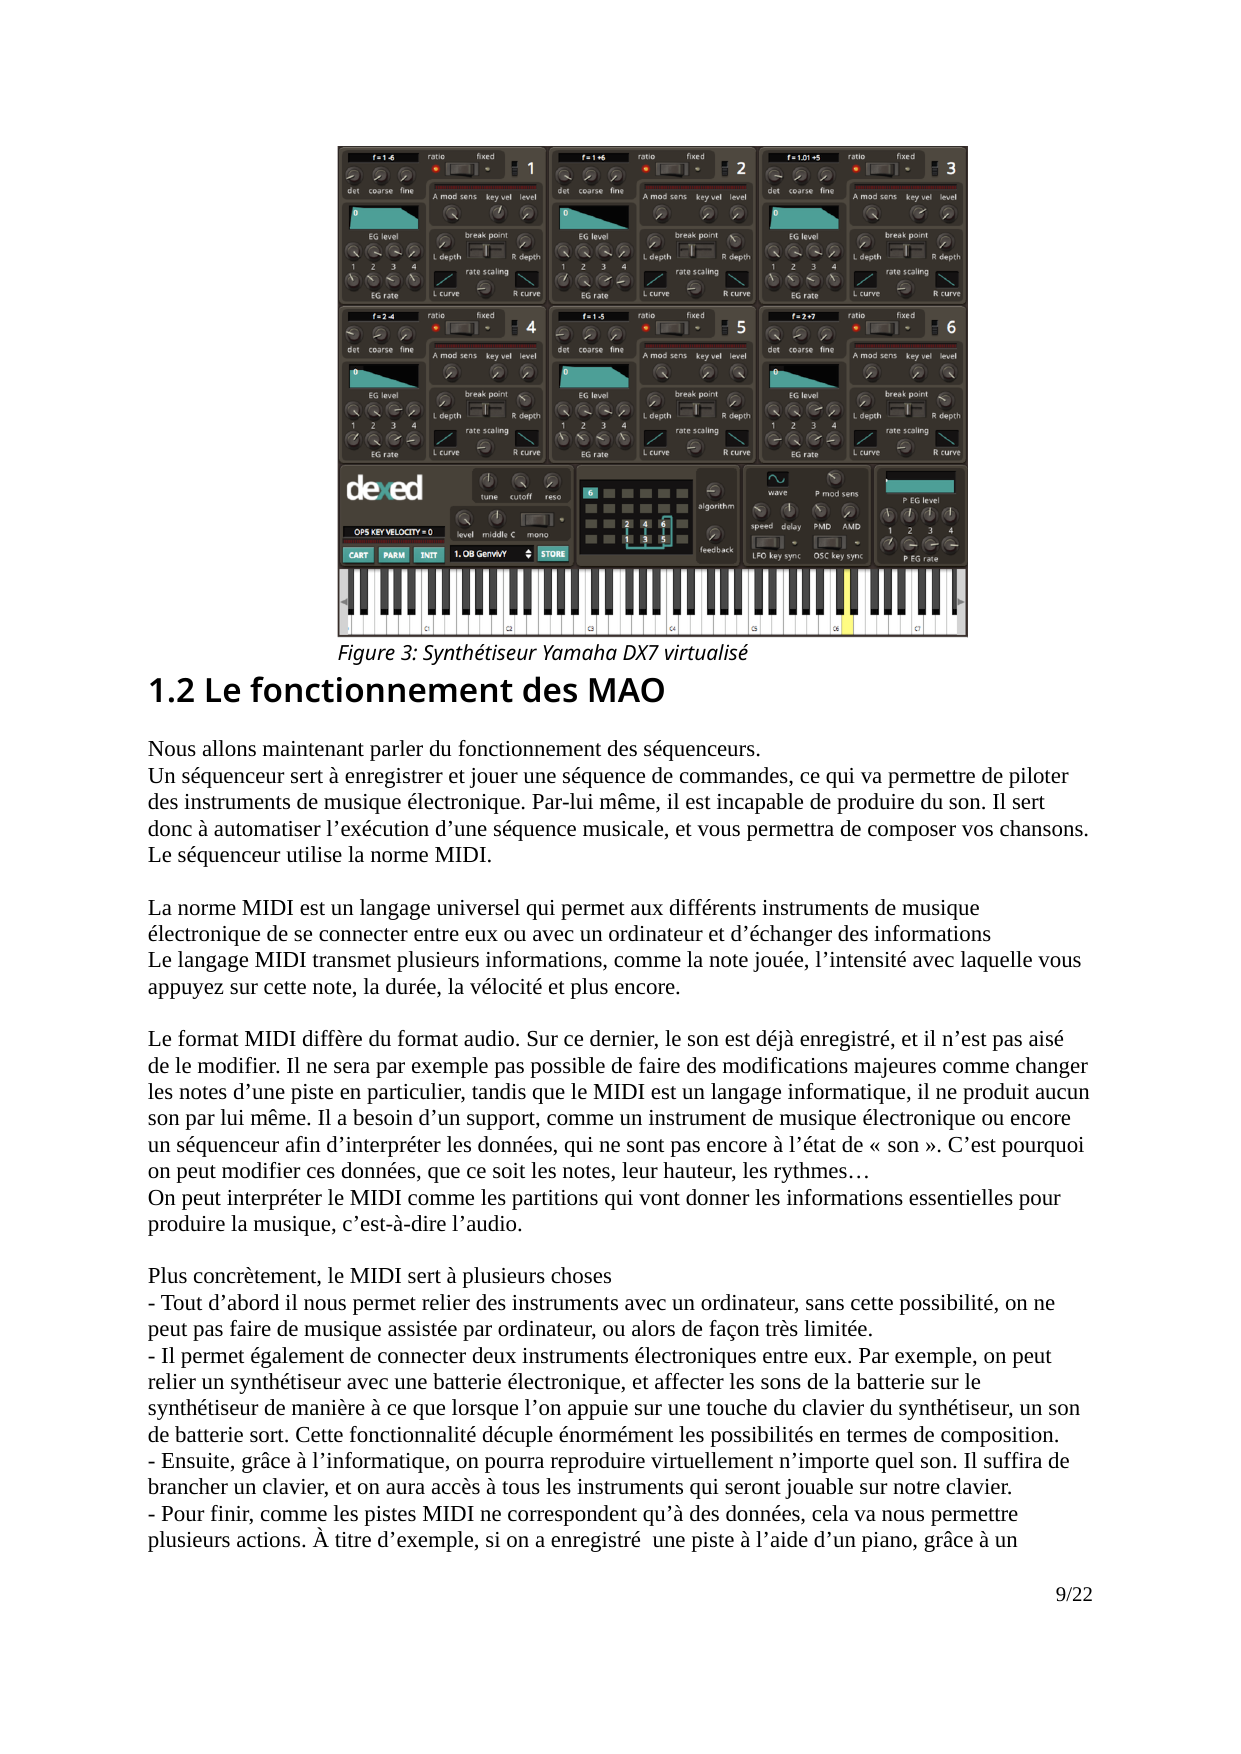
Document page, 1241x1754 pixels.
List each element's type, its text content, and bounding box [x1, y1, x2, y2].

subtitle [337, 141, 968, 146]
text Le format MIDI diffère du format audio. Sur ce dernier, le son est déjà enregistré, et il n’est pas aisé de le modifier. Il ne sera par exemple pas possible de faire des modifications majeures comme changer les notes d’une piste en particulier, tandis que le MIDI est un langage informatique, il ne produit aucun son par lui même. Il a besoin d’un support, comme un instrument de musique électronique ou encore un séquenceur afin d’interpréter les données, qui ne sont pas encore à l’état de « son ». C’est pourquoi on peut modifier ces données, que ce soit les notes, leur hauteur, les rythmes… [148, 1025, 1093, 1183]
text Un séquenceur sert à enregistrer et jouer une séquence de commandes, ce qui va permettre de piloter des instruments de musique électronique. Par-lui même, il est incapable de produire du son. Il sert donc à automatiser l’exécution d’une séquence musicale, et vous permettra de composer vos chansons. Le séquenceur utilise la norme MIDI. [148, 762, 1093, 867]
text Plus concrètement, le MIDI sert à plusieurs choses [148, 1263, 1093, 1289]
text Le langage MIDI transmet plusieurs informations, comme la note jouée, l’intensité avec laquelle vous appuyez sur cette note, la durée, la vélocité et plus encore. [148, 946, 1093, 999]
text - Il permet également de connecter deux instruments électroniques entre eux. Par exemple, on peut relier un synthétiseur avec une batterie électronique, et affecter les sons de la batterie sur le synthétiseur de manière à ce que lorsque l’on appuie sur une touche du clavier du synthétiseur, un son de batterie sort. Cette fonctionnalité décuple énormément les possibilités en termes de composition. [148, 1342, 1093, 1447]
text La norme MIDI est un langage universel qui permet aux différents instruments de musique électronique de se connecter entre eux ou avec un ordinateur et d’échanger des informations [148, 894, 1093, 946]
text - Ensuite, grâce à l’informatique, on pourra reproduire virtuellement n’importe quel son. Il suffira de brancher un clavier, et on aura accès à tous les instruments qui seront jouable sur notre clavier. [148, 1447, 1093, 1500]
text - Tout d’abord il nous permet relier des instruments avec un ordinateur, sans cette possibilité, on ne peut pas faire de musique assistée par ordinateur, ou alors de façon très limitée. [148, 1289, 1093, 1342]
text - Pour finir, comme les pistes MIDI ne correspondent qu’à des données, cela va nous permettre plusieurs actions. À titre d’exemple, si on a enregistré une piste à l’aide d’un piano, grâce à un [148, 1500, 1093, 1552]
text On peut interpréter le MIDI comme les partitions qui vont donner les informations essentielles pour produire la musique, c’est-à-dire l’audio. [148, 1183, 1093, 1236]
subtitle Le fonctionnement des MAO [148, 148, 1093, 712]
text Figure 3: Synthétiseur Yamaha DX7 virtualisé [337, 638, 968, 666]
picture [337, 146, 968, 638]
text Nous allons maintenant parler du fonctionnement des séquenceurs. [148, 736, 1093, 762]
